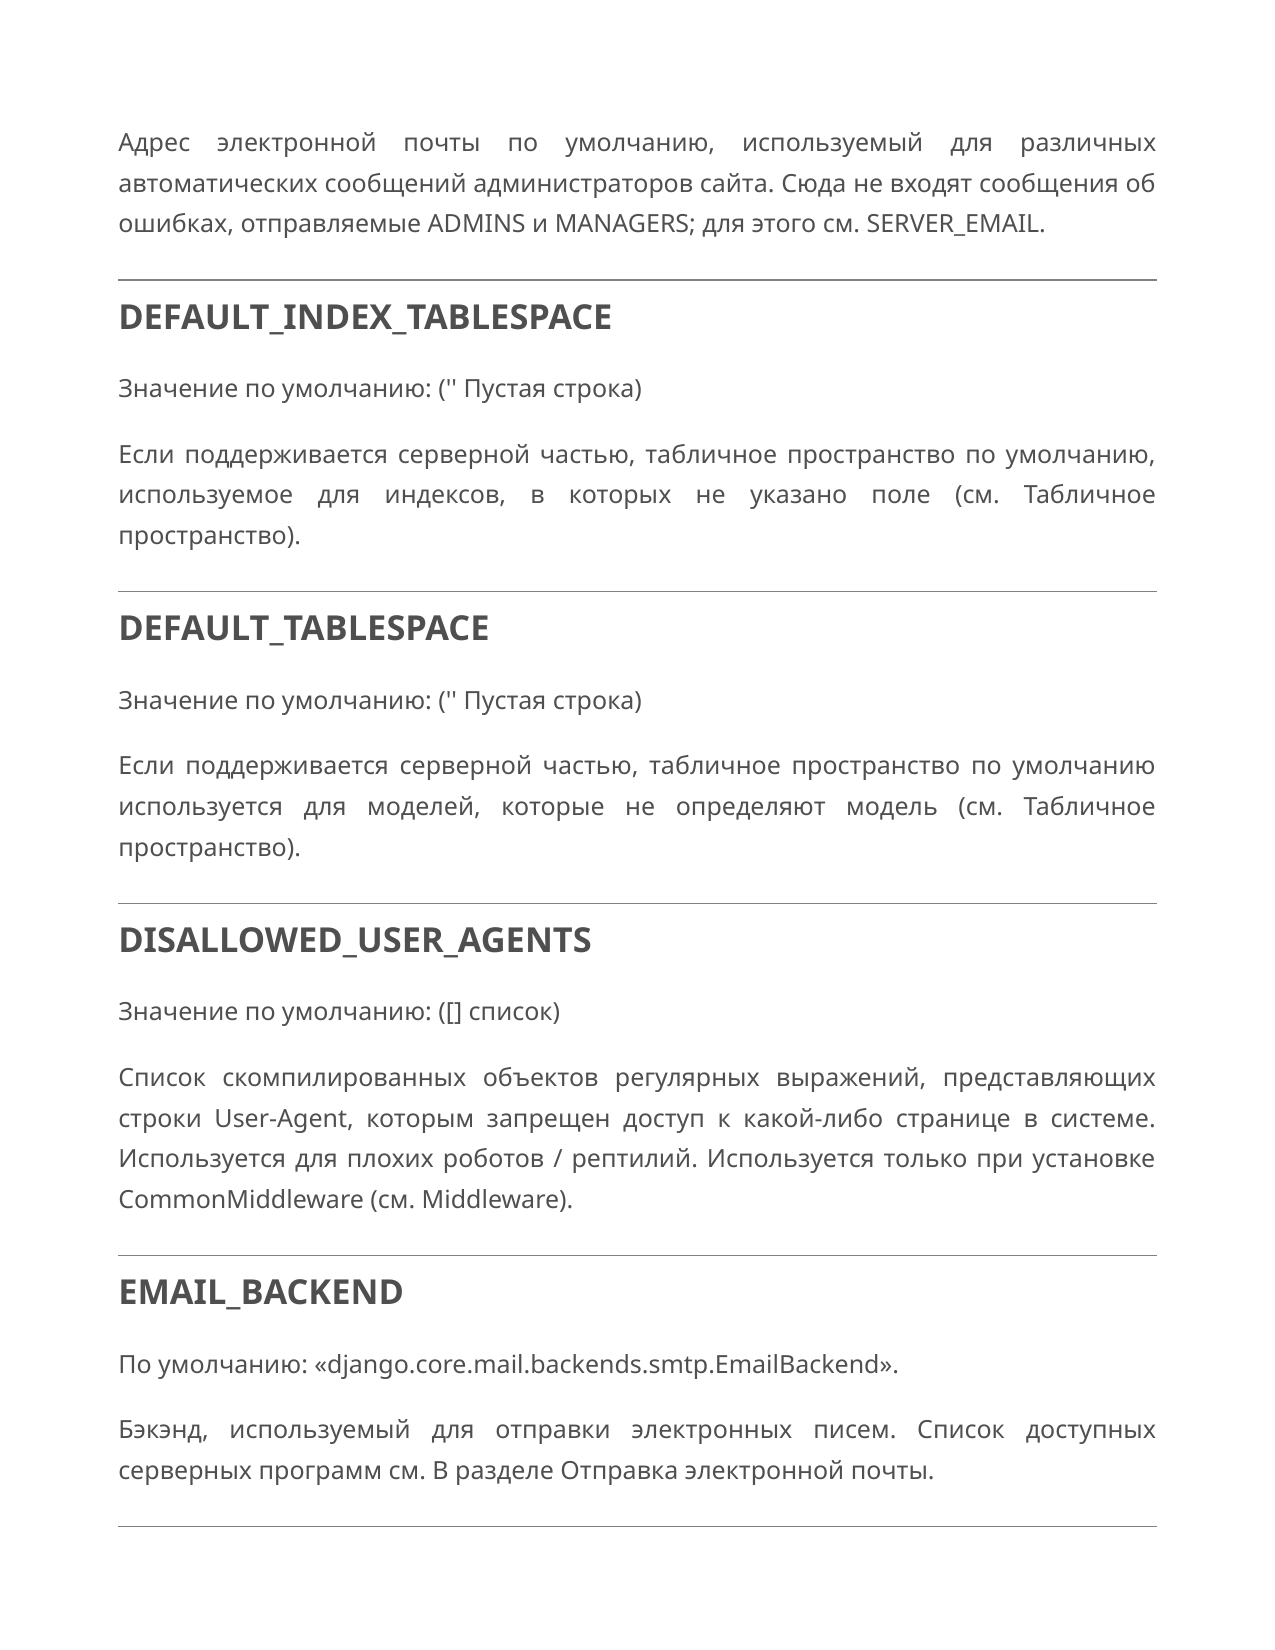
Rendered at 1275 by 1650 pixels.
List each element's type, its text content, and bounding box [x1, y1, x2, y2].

text Если поддерживается серверной частью, табличное пространство по умолчанию используется для моделей, которые не определяют модель (см. Табличное пространство). [118, 741, 1157, 863]
subtitle DEFAULT_INDEX_TABLESPACE [118, 292, 1157, 339]
text Значение по умолчанию: ([] список) [118, 987, 1157, 1028]
text Адрес электронной почты по умолчанию, используемый для различных автоматических сообщений администраторов сайта. Сюда не входят сообщения об ошибках, отправляемые ADMINS и MANAGERS; для этого см. SERVER_EMAIL. [118, 118, 1157, 240]
text По умолчанию: «django.core.mail.backends.smtp.EmailBackend». [118, 1340, 1157, 1380]
text Значение по умолчанию: ('' Пустая строка) [118, 676, 1157, 716]
text Список скомпилированных объектов регулярных выражений, представляющих строки User-Agent, которым запрещен доступ к какой-либо странице в системе. Используется для плохих роботов / рептилий. Используется только при установке CommonMiddleware (см. Middleware). [118, 1053, 1157, 1216]
subtitle DEFAULT_TABLESPACE [118, 604, 1157, 651]
subtitle EMAIL_BACKEND [118, 1268, 1157, 1315]
text Значение по умолчанию: ('' Пустая строка) [118, 364, 1157, 405]
subtitle DISALLOWED_USER_AGENTS [118, 916, 1157, 962]
text Бэкэнд, используемый для отправки электронных писем. Список доступных серверных программ см. В разделе Отправка электронной почты. [118, 1405, 1157, 1487]
text Если поддерживается серверной частью, табличное пространство по умолчанию, используемое для индексов, в которых не указано поле (см. Табличное пространство). [118, 430, 1157, 552]
